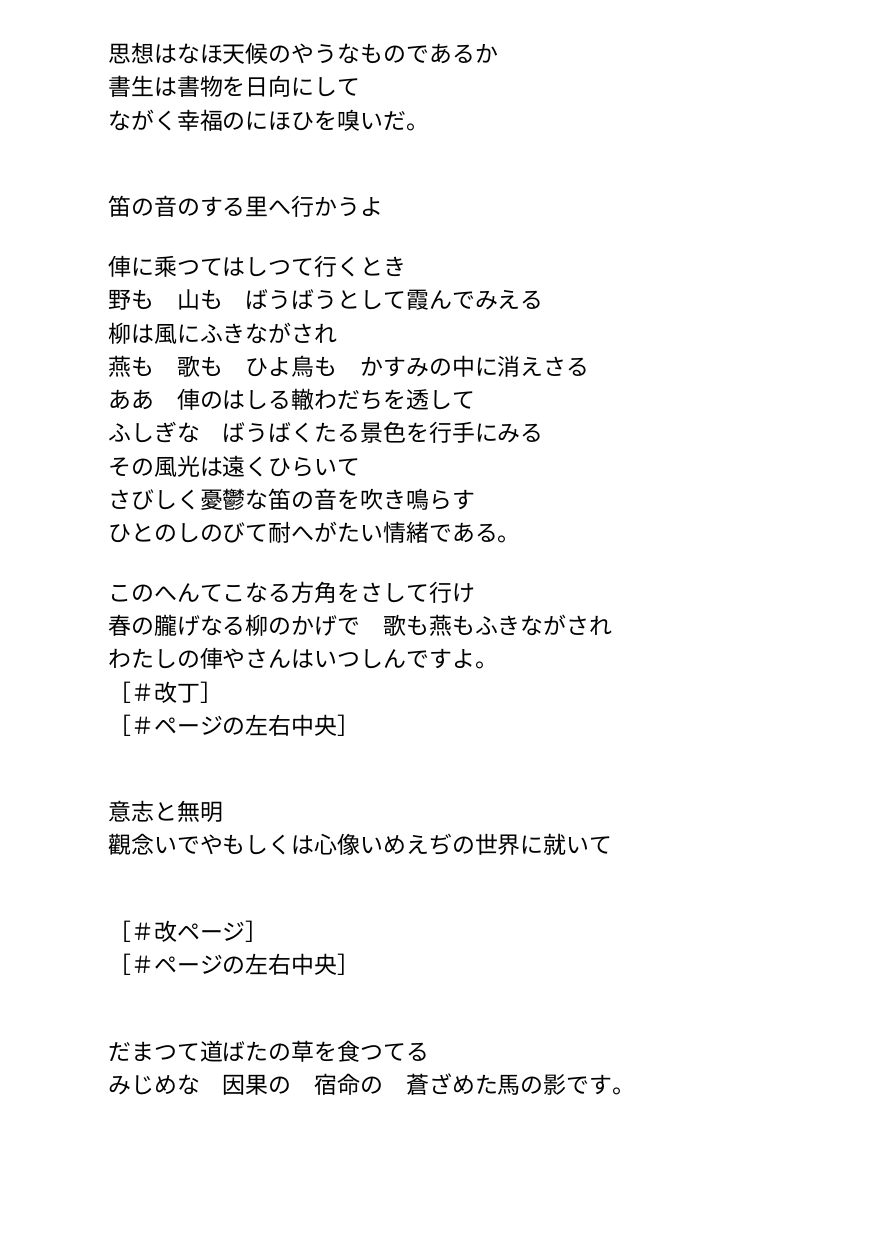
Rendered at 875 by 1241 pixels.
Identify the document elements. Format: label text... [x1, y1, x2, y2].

text 燕も 歌も ひよ鳥も かすみの中に消えさる [72, 349, 802, 382]
text みじめな 因果の 宿命の 蒼ざめた馬の影です。 [72, 1067, 802, 1100]
text ひとのしのびて耐へがたい情緒である。 [72, 515, 802, 548]
text ［＃改丁］ [72, 674, 802, 708]
text ながく幸福のにほひを嗅いだ。 [72, 102, 802, 136]
text 春の朧げなる柳のかげで 歌も燕もふきながされ [72, 608, 802, 641]
text ああ 俥のはしる轍わだちを透して [72, 382, 802, 415]
text ［＃改ページ］ [72, 914, 802, 947]
text ［＃ページの左右中央］ [72, 708, 802, 741]
text わたしの俥やさんはいつしんですよ。 [72, 641, 802, 674]
text 書生は書物を日向にして [72, 69, 802, 102]
text ［＃ページの左右中央］ [72, 947, 802, 980]
text このへんてこなる方角をさして行け [72, 575, 802, 608]
text ふしぎな ばうばくたる景色を行手にみる [72, 415, 802, 448]
text 思想はなほ天候のやうなものであるか [72, 36, 802, 69]
text 野も 山も ばうばうとして霞んでみえる [72, 282, 802, 315]
text だまつて道ばたの草を食つてる [72, 1034, 802, 1067]
text その風光は遠くひらいて [72, 448, 802, 482]
text 柳は風にふきながされ [72, 315, 802, 349]
text 俥に乘つてはしつて行くとき [72, 249, 802, 282]
text 意志と無明 [72, 794, 802, 827]
text 觀念いでやもしくは心像いめえぢの世界に就いて [72, 827, 802, 861]
text さびしく憂鬱な笛の音を吹き鳴らす [72, 482, 802, 515]
text 笛の音のする里へ行かうよ [72, 189, 802, 222]
